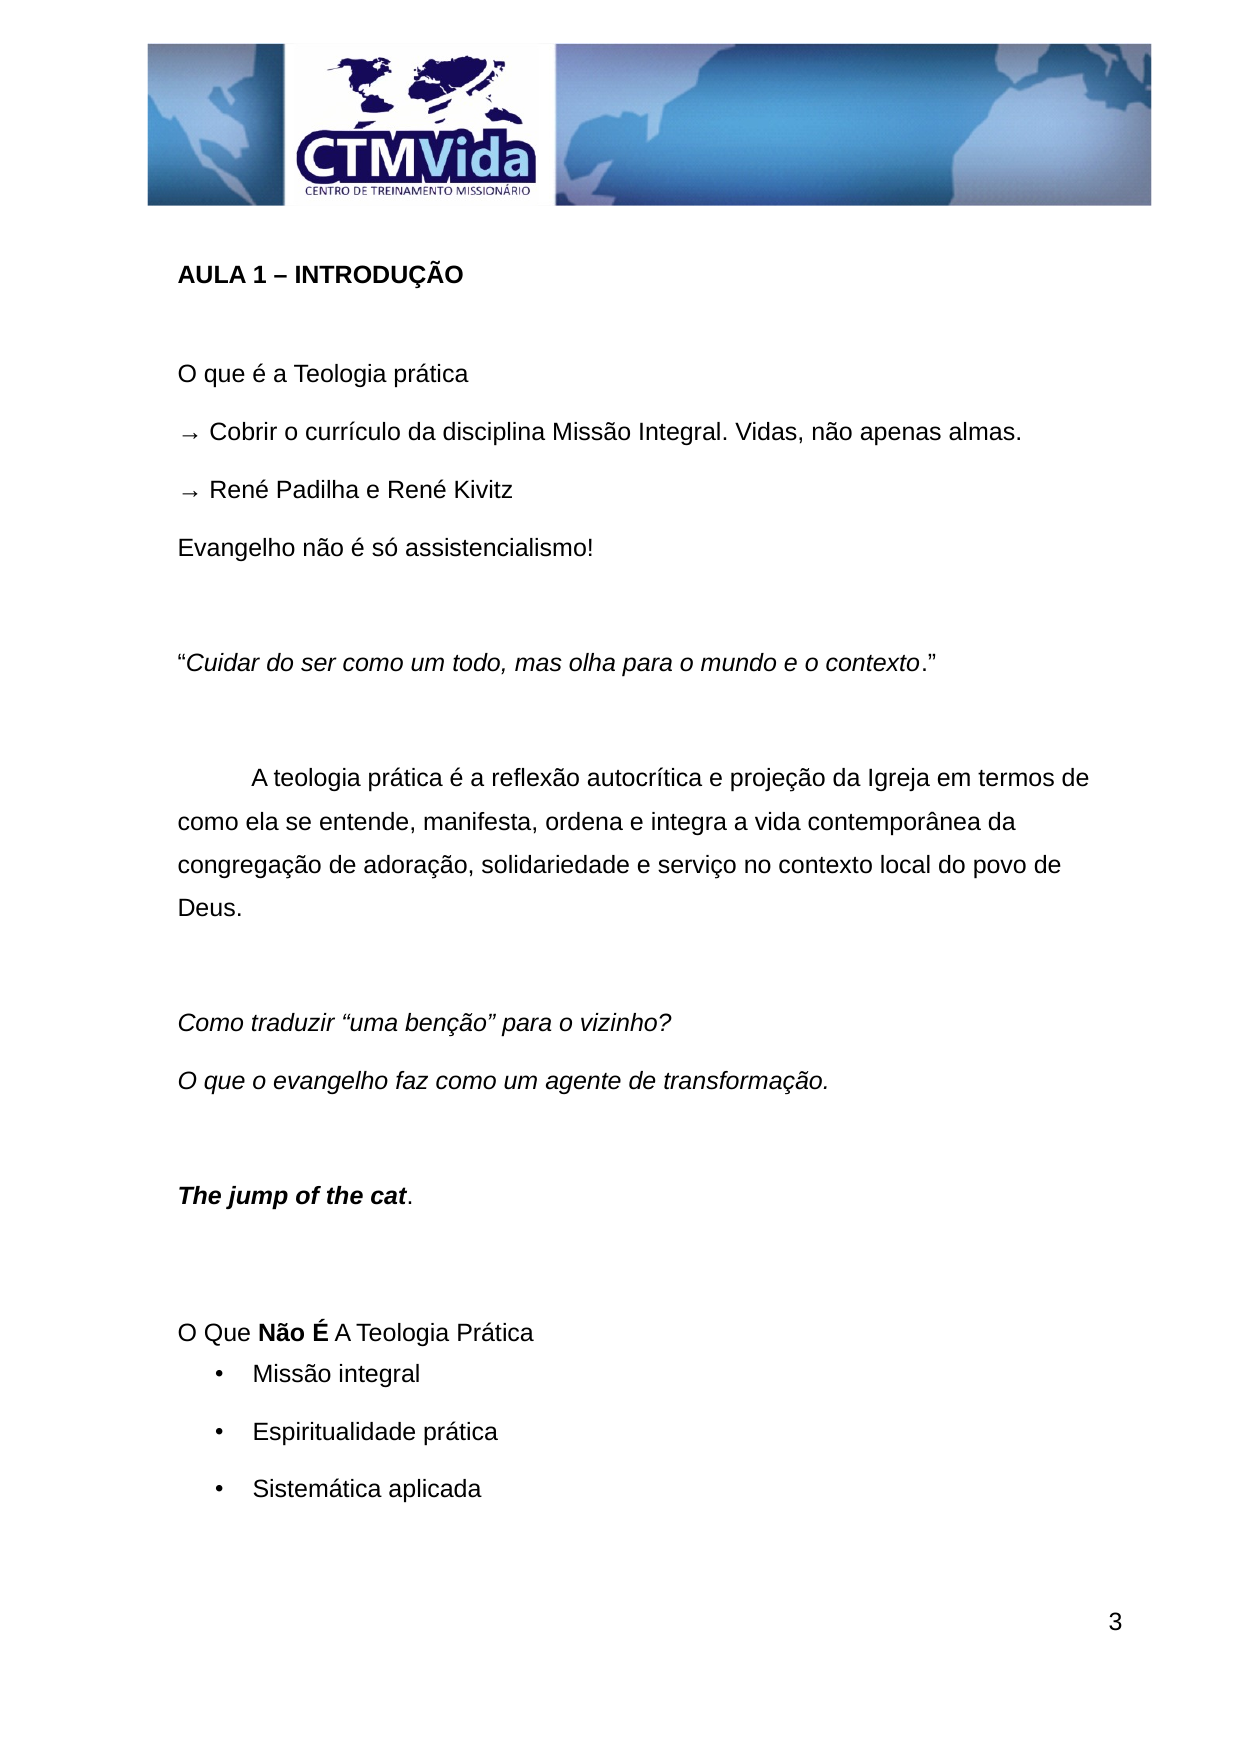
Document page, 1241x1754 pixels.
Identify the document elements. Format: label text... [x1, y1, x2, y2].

text “Cuidar do ser como um todo, mas olha para o mundo e o contexto.” [177, 648, 1122, 677]
list Missão integral [215, 1359, 1122, 1388]
text A teologia prática é a reflexão autocrítica e projeção da Igreja em termos de como ela se entende, manifesta, ordena e integra a vida contemporânea da congregação de adoração, solidariedade e serviço no contexto local do povo de Deus. [177, 763, 1122, 921]
list Sistemática aplicada [215, 1474, 1122, 1503]
subtitle O que não é a Teologia Prática [177, 1317, 1122, 1346]
text Evangelho não é só assistencialismo! [177, 532, 1122, 561]
text O que é a Teologia prática [177, 359, 1122, 388]
list Espiritualidade prática [215, 1417, 1122, 1445]
text The jump of the cat. [177, 1181, 1122, 1210]
text O que o evangelho faz como um agente de transformação. [177, 1066, 1122, 1094]
picture [147, 43, 1152, 206]
text Como traduzir “uma benção” para o vizinho? [177, 1008, 1122, 1037]
subtitle Aula 1 – Introdução [177, 260, 1122, 289]
text → René Padilha e René Kivitz [177, 475, 1122, 503]
text → Cobrir o currículo da disciplina Missão Integral. Vidas, não apenas almas. [177, 417, 1122, 446]
